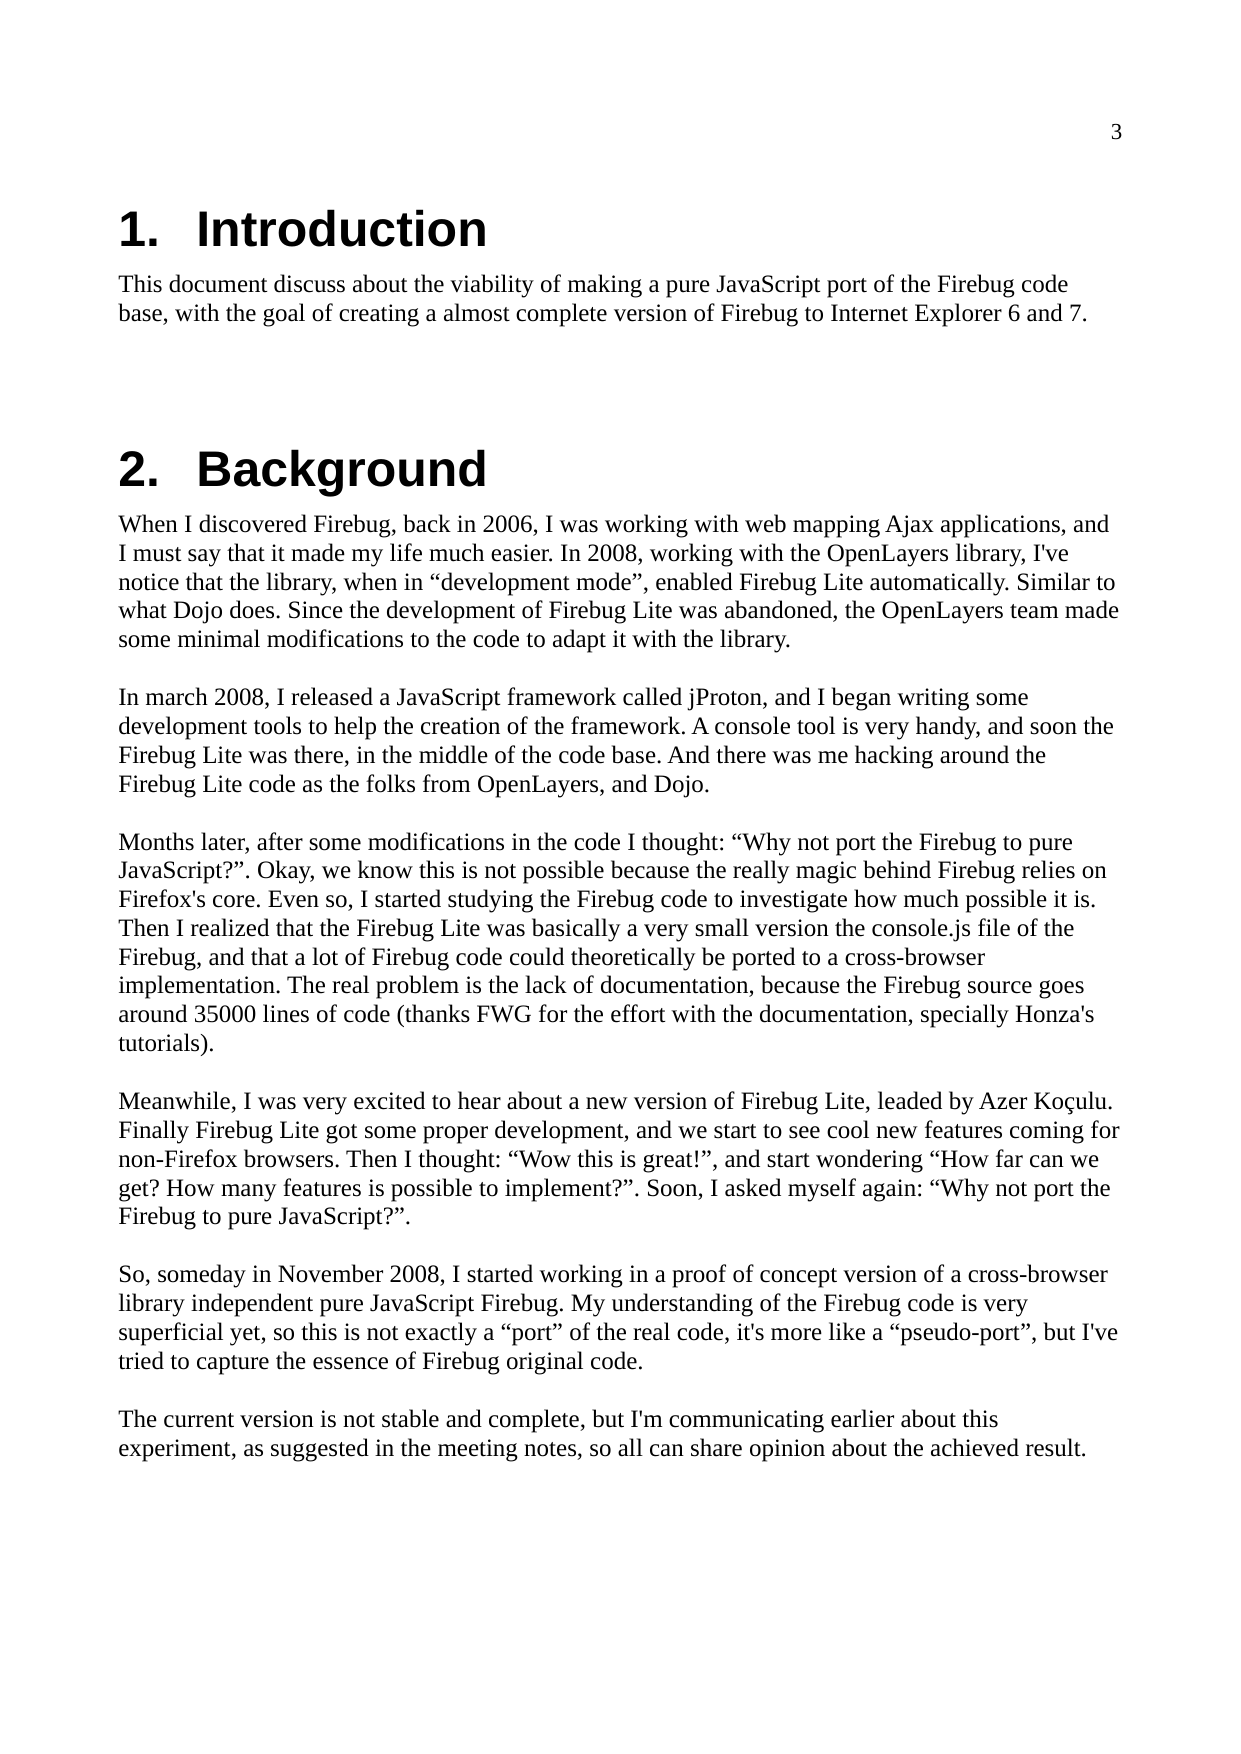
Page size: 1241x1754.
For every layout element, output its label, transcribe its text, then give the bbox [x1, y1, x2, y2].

text In march 2008, I released a JavaScript framework called jProton, and I began writing some development tools to help the creation of the framework. A console tool is very handy, and soon the Firebug Lite was there, in the middle of the code base. And there was me hacking around the Firebug Lite code as the folks from OpenLayers, and Dojo. [118, 682, 1122, 797]
subtitle Background [118, 439, 1122, 497]
text Meanwhile, I was very excited to hear about a new version of Firebug Lite, leaded by Azer Koçulu. Finally Firebug Lite got some proper development, and we start to see cool new features coming for non-Firefox browsers. Then I thought: “Wow this is great!”, and start wondering “How far can we get? How many features is possible to implement?”. Soon, I asked myself again: “Why not port the Firebug to pure JavaScript?”. [118, 1086, 1122, 1230]
subtitle Introduction [118, 199, 1122, 256]
text The current version is not stable and complete, but I'm communicating earlier about this experiment, as suggested in the meeting notes, so all can share opinion about the achieved result. [118, 1404, 1122, 1462]
text This document discuss about the viability of making a pure JavaScript port of the Firebug code base, with the goal of creating a almost complete version of Firebug to Internet Explorer 6 and 7. [118, 269, 1122, 326]
text When I discovered Firebug, back in 2006, I was working with web mapping Ajax applications, and I must say that it made my life much easier. In 2008, working with the OpenLayers library, I've notice that the library, when in “development mode”, enabled Firebug Lite automatically. Similar to what Dojo does. Since the development of Firebug Lite was abandoned, the OpenLayers team made some minimal modifications to the code to adapt it with the library. [118, 509, 1122, 653]
text So, someday in November 2008, I started working in a proof of concept version of a cross-browser library independent pure JavaScript Firebug. My understanding of the Firebug code is very superficial yet, so this is not exactly a “port” of the real code, it's more like a “pseudo-port”, but I've tried to capture the essence of Firebug original code. [118, 1259, 1122, 1374]
text Months later, after some modifications in the code I thought: “Why not port the Firebug to pure JavaScript?”. Okay, we know this is not possible because the really magic behind Firebug relies on Firefox's core. Even so, I started studying the Firebug code to investigate how much possible it is. Then I realized that the Firebug Lite was basically a very small version the console.js file of the Firebug, and that a lot of Firebug code could theoretically be ported to a cross-browser implementation. The real problem is the lack of documentation, because the Firebug source goes around 35000 lines of code (thanks FWG for the effort with the documentation, specially Honza's tutorials). [118, 827, 1122, 1057]
